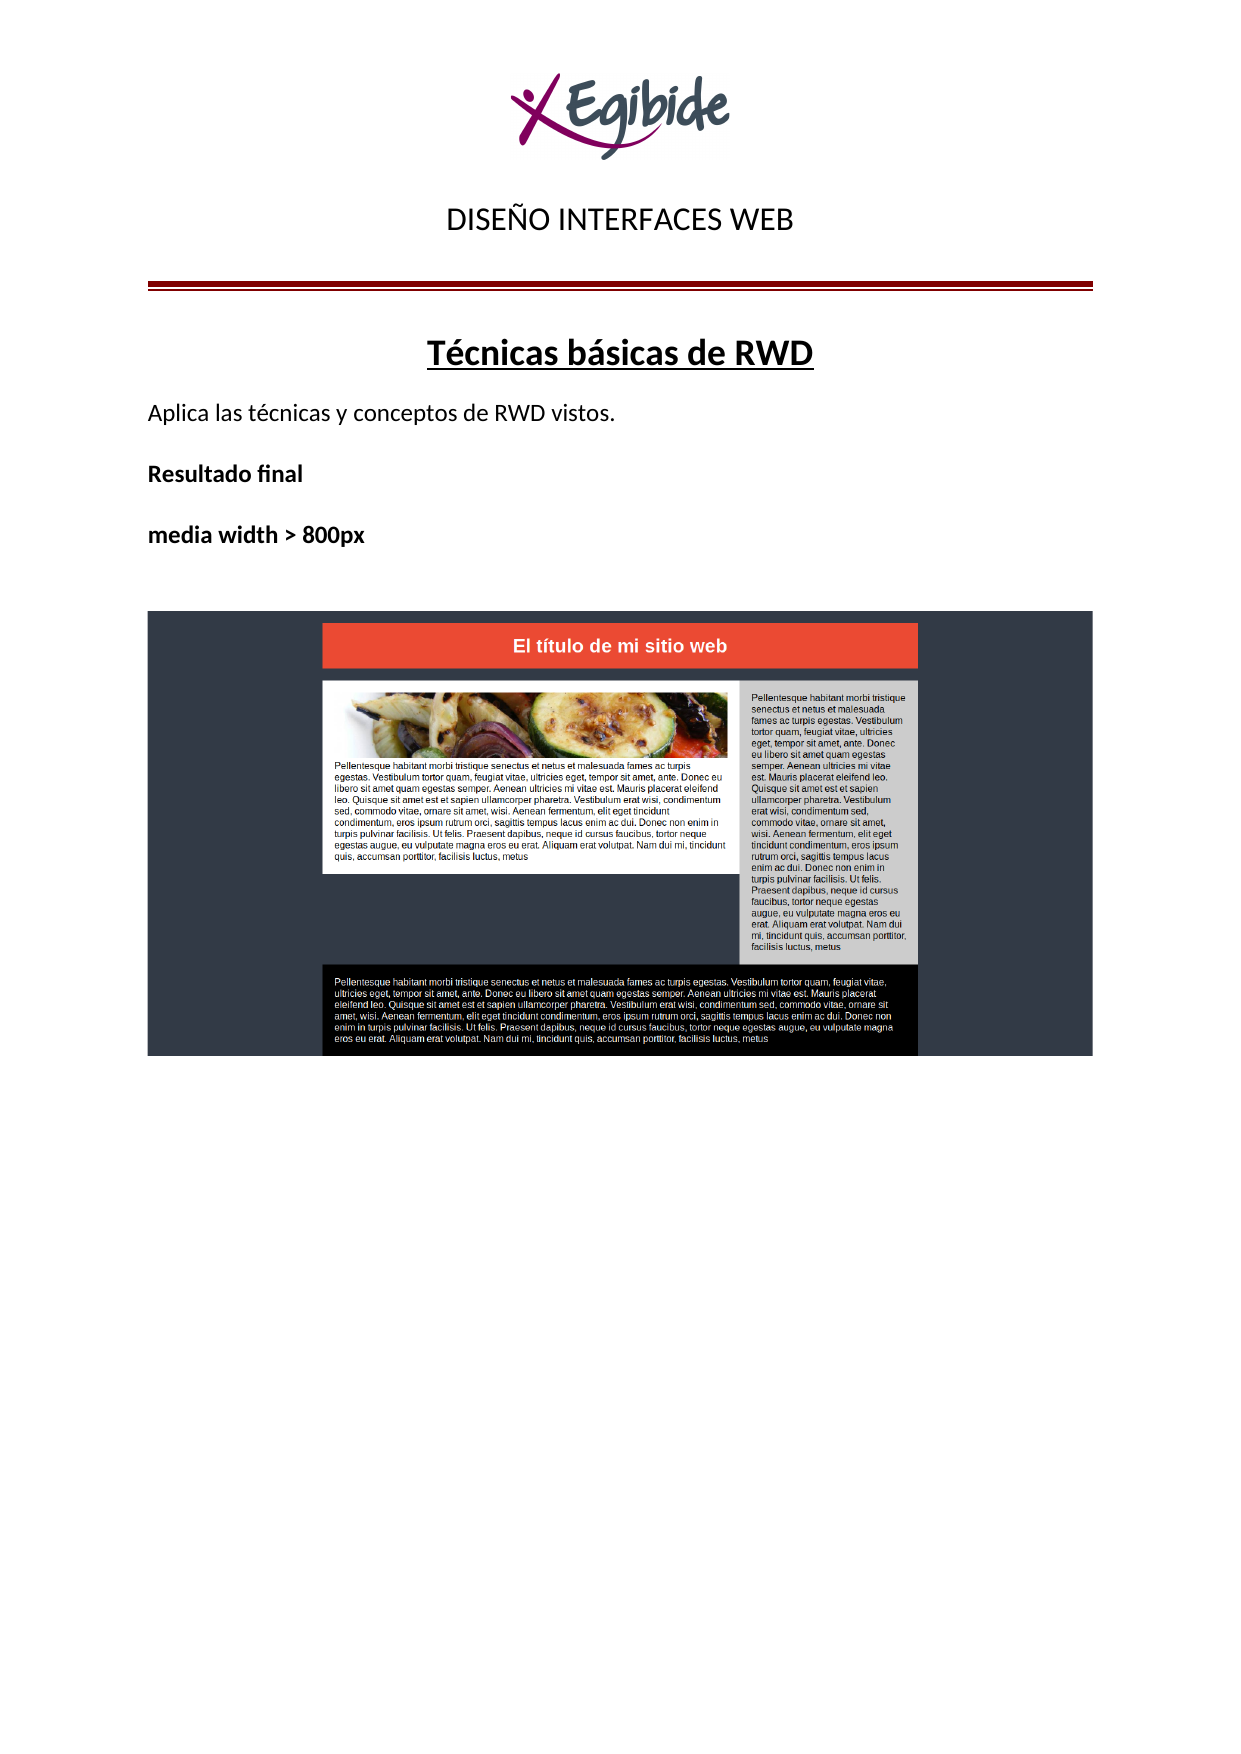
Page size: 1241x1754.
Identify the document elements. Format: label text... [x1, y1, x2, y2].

text Técnicas básicas de RWD [148, 329, 1093, 375]
text media width > 800px [148, 520, 1093, 550]
picture [510, 73, 730, 160]
picture [147, 611, 1093, 1056]
text Resultado final [148, 459, 1093, 489]
text Aplica las técnicas y conceptos de RWD vistos. [148, 398, 1093, 428]
